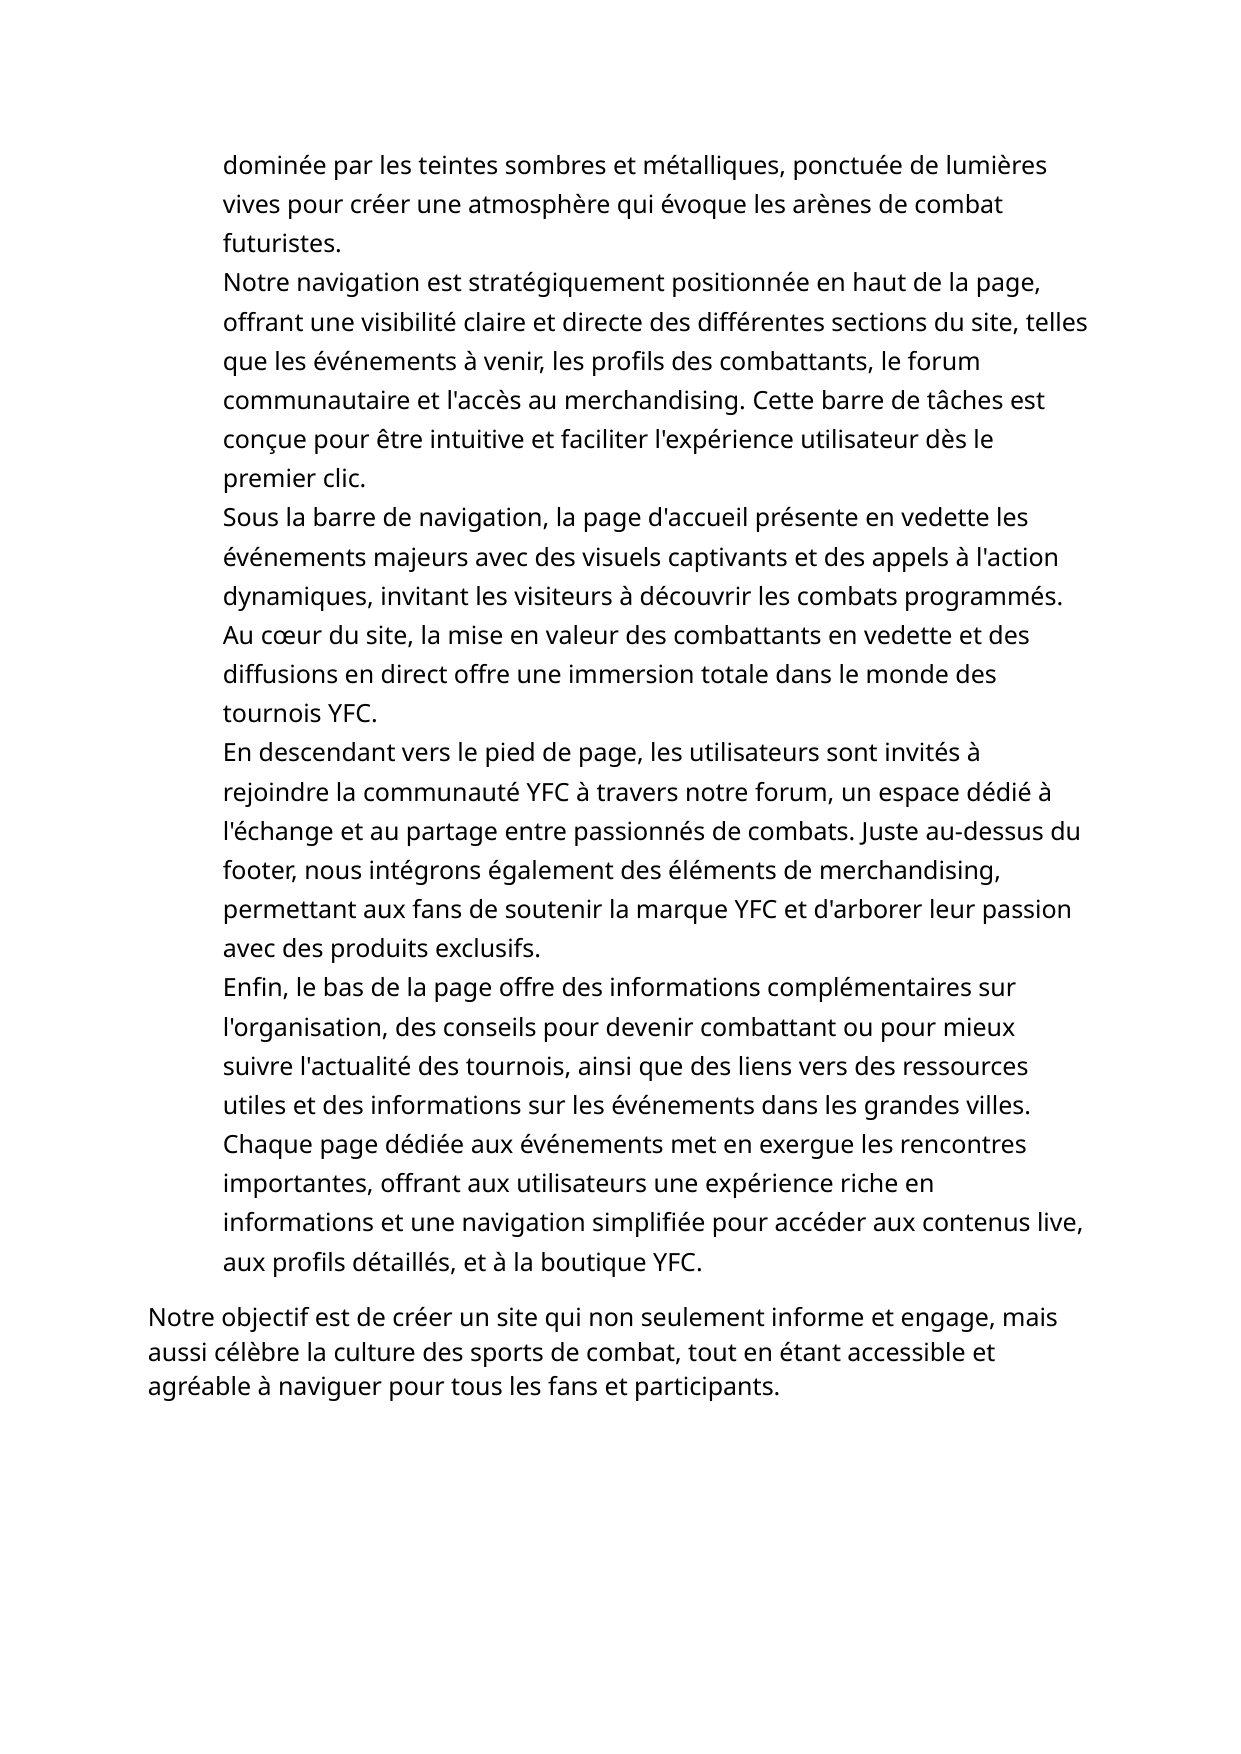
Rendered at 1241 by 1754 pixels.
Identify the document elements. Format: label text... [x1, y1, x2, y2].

text Notre objectif est de créer un site qui non seulement informe et engage, mais aussi célèbre la culture des sports de combat, tout en étant accessible et agréable à naviguer pour tous les fans et participants. [148, 1300, 1093, 1573]
list Enfin, le bas de la page offre des informations complémentaires sur l'organisation, des conseils pour devenir combattant ou pour mieux suivre l'actualité des tournois, ainsi que des liens vers des ressources utiles et des informations sur les événements dans les grandes villes. [223, 970, 1093, 1122]
list Sous la barre de navigation, la page d'accueil présente en vedette les événements majeurs avec des visuels captivants et des appels à l'action dynamiques, invitant les visiteurs à découvrir les combats programmés. Au cœur du site, la mise en valeur des combattants en vedette et des diffusions en direct offre une immersion totale dans le monde des tournois YFC. [223, 500, 1093, 730]
list dominée par les teintes sombres et métalliques, ponctuée de lumières vives pour créer une atmosphère qui évoque les arènes de combat futuristes. [223, 148, 1093, 260]
list Notre navigation est stratégiquement positionnée en haut de la page, offrant une visibilité claire et directe des différentes sections du site, telles que les événements à venir, les profils des combattants, le forum communautaire et l'accès au merchandising. Cette barre de tâches est conçue pour être intuitive et faciliter l'expérience utilisateur dès le premier clic. [223, 265, 1093, 495]
list En descendant vers le pied de page, les utilisateurs sont invités à rejoindre la communauté YFC à travers notre forum, un espace dédié à l'échange et au partage entre passionnés de combats. Juste au-dessus du footer, nous intégrons également des éléments de merchandising, permettant aux fans de soutenir la marque YFC et d'arborer leur passion avec des produits exclusifs. [223, 735, 1093, 965]
list Chaque page dédiée aux événements met en exergue les rencontres importantes, offrant aux utilisateurs une expérience riche en informations et une navigation simplifiée pour accéder aux contenus live, aux profils détaillés, et à la boutique YFC. [223, 1127, 1093, 1278]
